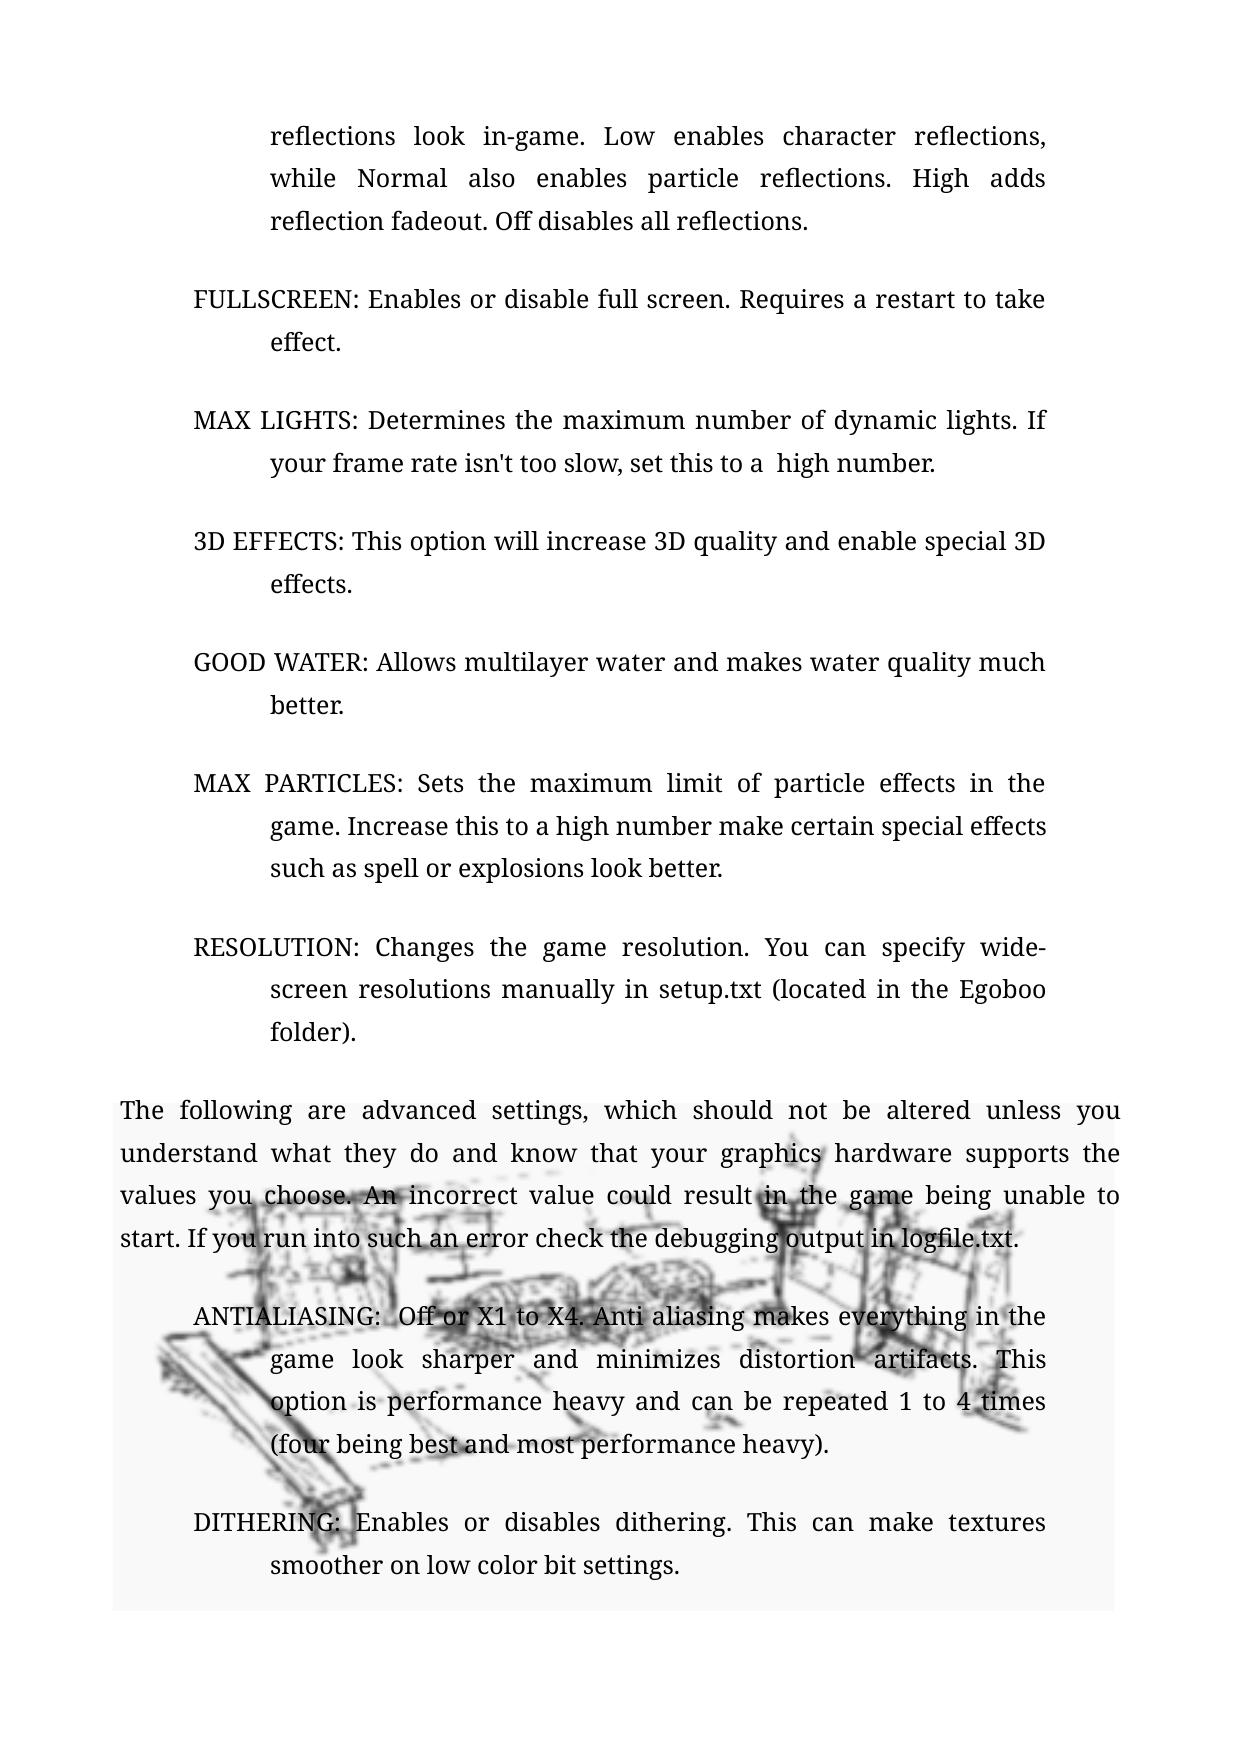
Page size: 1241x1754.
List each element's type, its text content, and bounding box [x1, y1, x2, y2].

picture [1109, 1192, 1115, 1203]
text MAX PARTICLES: Sets the maximum limit of particle effects in the game. Increase this to a high number make certain special effects such as spell or explosions look better. [193, 766, 1047, 885]
text FULLSCREEN: Enables or disable full screen. Requires a restart to take effect. [193, 282, 1047, 358]
text GOOD WATER: Allows multilayer water and makes water quality much better. [193, 645, 1047, 721]
text 3D EFFECTS: This option will increase 3D quality and enable special 3D effects. [193, 524, 1047, 600]
text MAX LIGHTS: Determines the maximum number of dynamic lights. If your frame rate isn't too slow, set this to a high number. [193, 403, 1047, 479]
text reflections look in-game. Low enables character reflections, while Normal also enables particle reflections. High adds reflection fadeout. Off disables all reflections. [193, 118, 1047, 237]
picture [208, 1103, 213, 1118]
picture [112, 1103, 1115, 1611]
text The following are advanced settings, which should not be altered unless you understand what they do and know that your graphics hardware supports the values you choose. An incorrect value could result in the game being unable to start. If you run into such an error check the debugging output in logfile.txt. [120, 1093, 1122, 1254]
text RESOLUTION: Changes the game resolution. You can specify wide-screen resolutions manually in setup.txt (located in the Egoboo folder). [193, 929, 1047, 1048]
